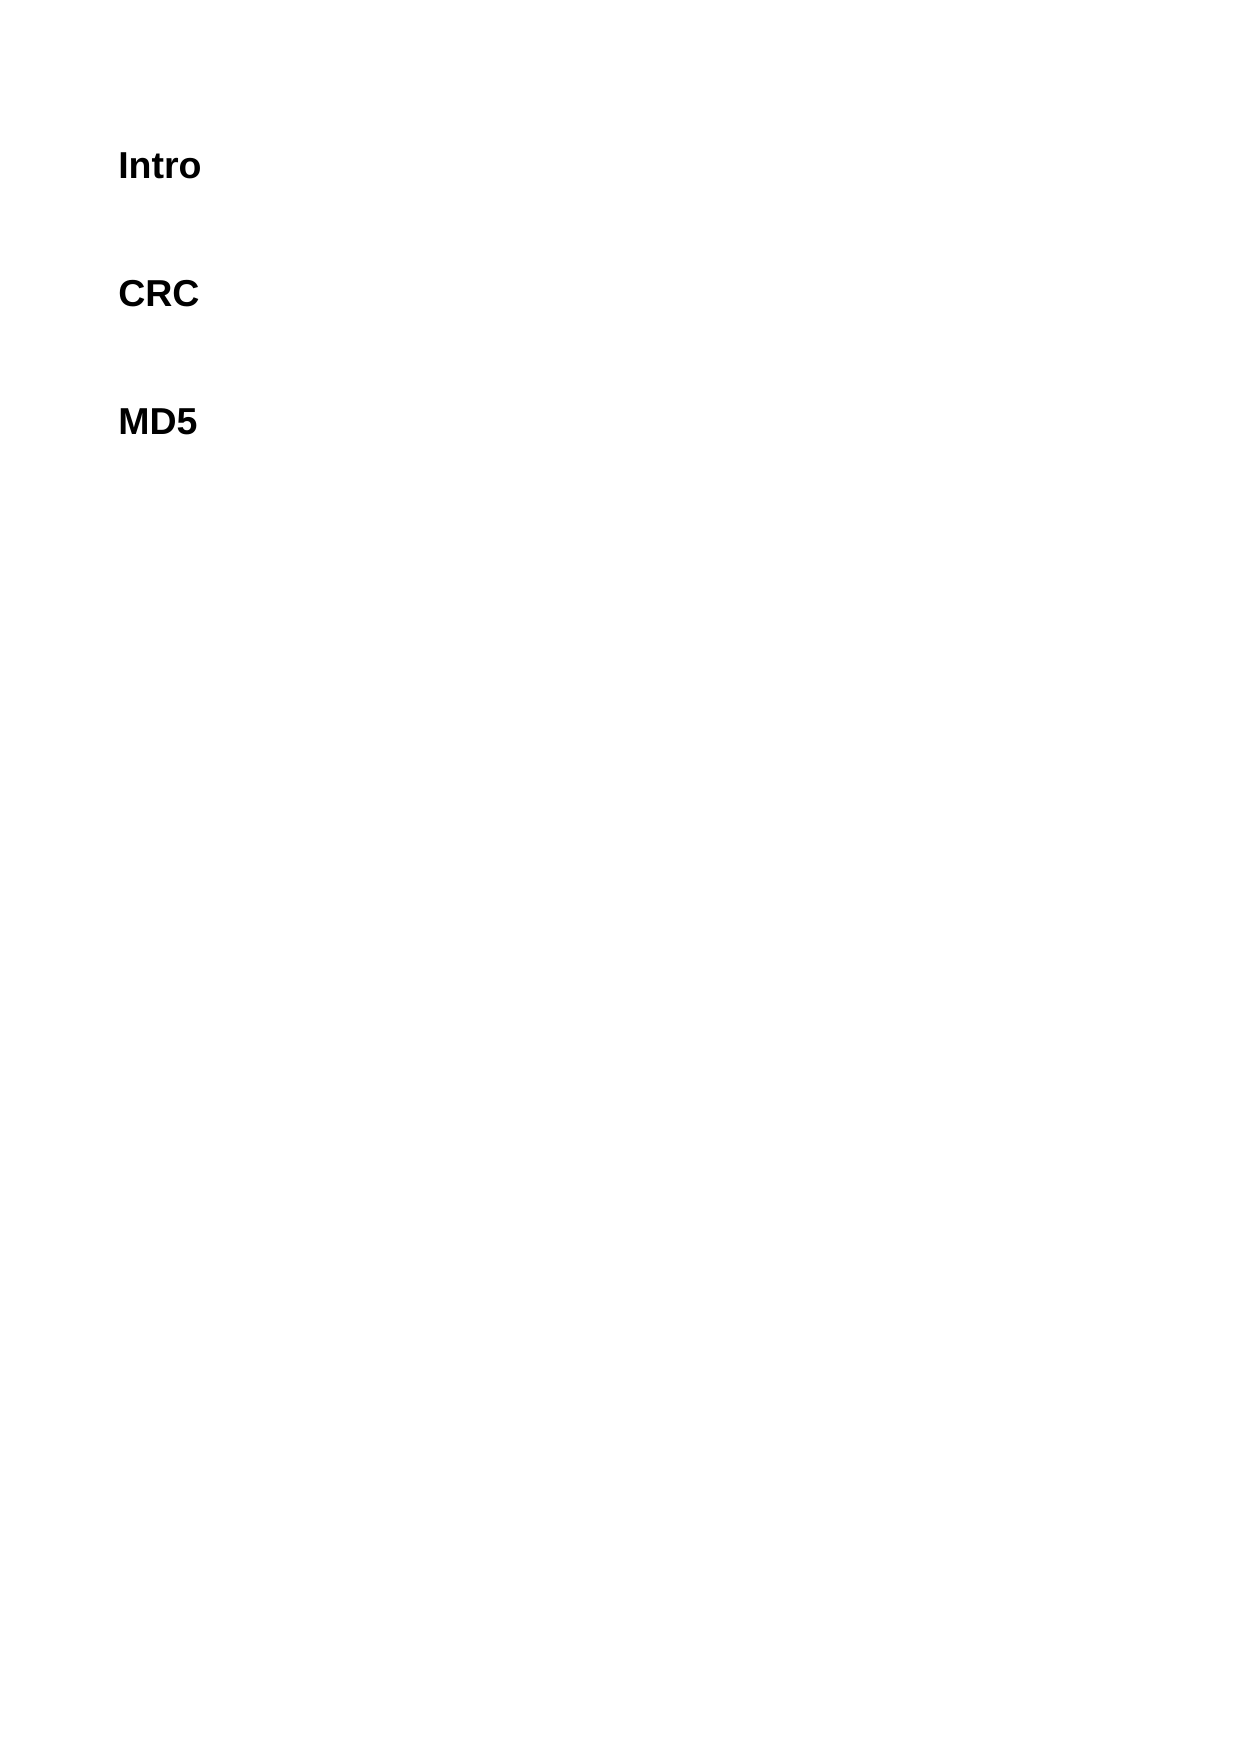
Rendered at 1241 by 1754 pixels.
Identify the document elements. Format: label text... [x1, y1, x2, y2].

subtitle CRC [118, 271, 1122, 314]
subtitle Intro [118, 143, 1122, 186]
subtitle MD5 [118, 399, 1122, 443]
